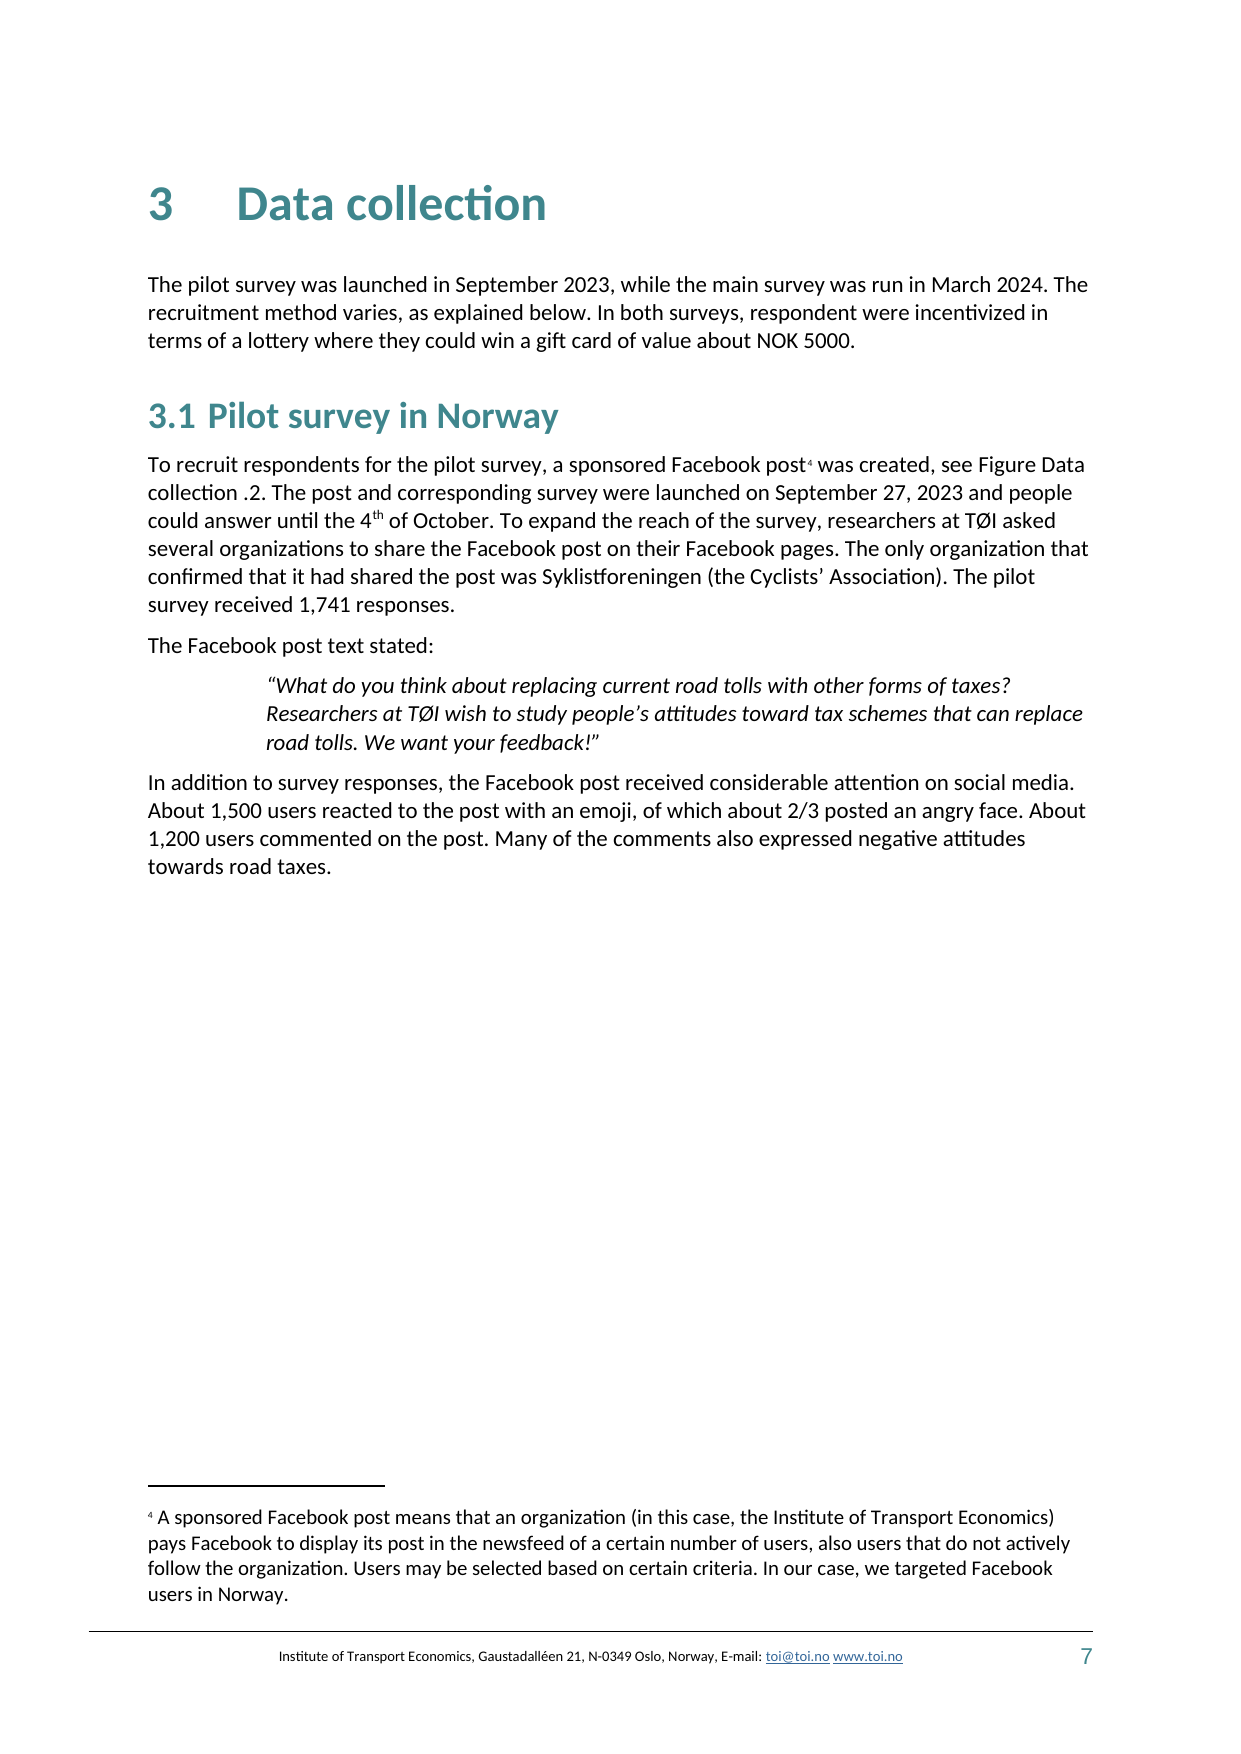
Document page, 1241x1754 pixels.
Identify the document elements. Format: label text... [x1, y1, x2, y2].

text The pilot survey was launched in September 2023, while the main survey was run in March 2024. The recruitment method varies, as explained below. In both surveys, respondent were incentivized in terms of a lottery where they could win a gift card of value about NOK 5000. [148, 271, 1092, 354]
text The Facebook post text stated: [148, 631, 1092, 659]
text To recruit respondents for the pilot survey, a sponsored Facebook post was created, see Figure Data collection .2. The post and corresponding survey were launched on September 27, 2023 and people could answer until the 4th of October. To expand the reach of the survey, researchers at TØI asked several organizations to share the Facebook post on their Facebook pages. The only organization that confirmed that it had shared the post was Syklistforeningen (the Cyclists’ Association). The pilot survey received 1,741 responses. [148, 450, 1092, 618]
text In addition to survey responses, the Facebook post received considerable attention on social media. About 1,500 users reacted to the post with an emoji, of which about 2/3 posted an angry face. About 1,200 users commented on the post. Many of the comments also expressed negative attitudes towards road taxes. [148, 768, 1092, 880]
text “What do you think about replacing current road tolls with other forms of taxes? Researchers at TØI wish to study people’s attitudes toward tax schemes that can replace road tolls. We want your feedback!” [266, 672, 1092, 756]
subtitle Pilot survey in Norway [148, 392, 1092, 438]
text A sponsored Facebook post means that an organization (in this case, the Institute of Transport Economics) pays Facebook to display its post in the newsfeed of a certain number of users, also users that do not actively follow the organization. Users may be selected based on certain criteria. In our case, we targeted Facebook users in Norway. [148, 1504, 1092, 1606]
subtitle Data collection [148, 172, 1092, 233]
